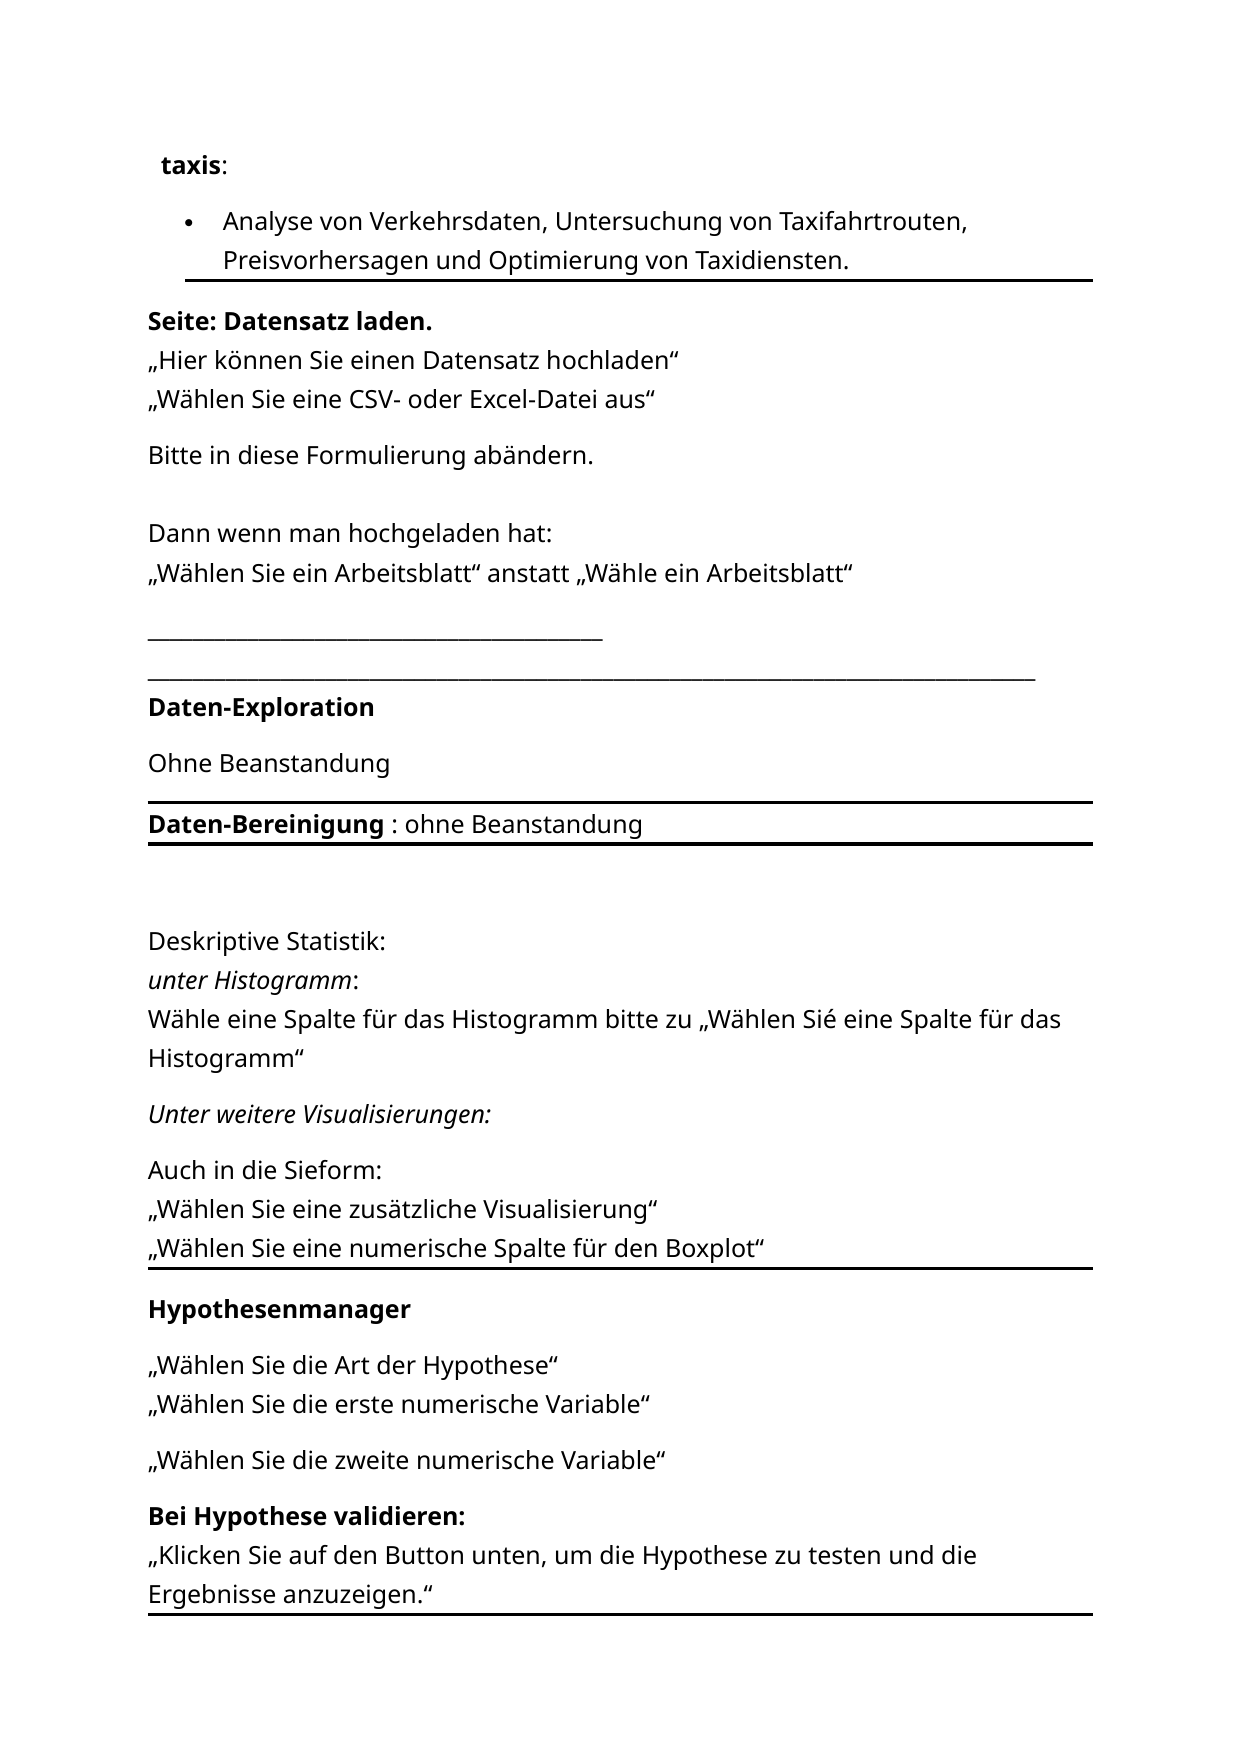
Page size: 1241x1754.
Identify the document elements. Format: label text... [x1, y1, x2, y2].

text Deskriptive Statistik: unter Histogramm: Wähle eine Spalte für das Histogramm bitte zu „Wählen Sié eine Spalte für das Histogramm“ [148, 923, 1093, 1075]
text Daten-Bereinigung : ohne Beanstandung [148, 804, 1093, 842]
text Seite: Datensatz laden. „Hier können Sie einen Datensatz hochladen“ „Wählen Sie eine CSV- oder Excel-Datei aus“ [148, 304, 1093, 416]
text Ohne Beanstandung [148, 745, 1093, 779]
text Unter weitere Visualisierungen: [148, 1097, 1093, 1131]
text _________________________________________ ________________________________________________________________________________ Daten-Exploration [148, 611, 1093, 723]
text Auch in die Sieform: „Wählen Sie eine zusätzliche Visualisierung“ „Wählen Sie eine numerische Spalte für den Boxplot“ [148, 1152, 1093, 1267]
text taxis: [148, 148, 1093, 182]
list Analyse von Verkehrsdaten, Untersuchung von Taxifahrtrouten, Preisvorhersagen und Optimierung von Taxidiensten. [185, 203, 1093, 279]
text Hypothesenmanager [148, 1292, 1093, 1326]
text „Wählen Sie die zweite numerische Variable“ [148, 1443, 1093, 1477]
text Bitte in diese Formulierung abändern. Dann wenn man hochgeladen hat: „Wählen Sie ein Arbeitsblatt“ anstatt „Wähle ein Arbeitsblatt“ [148, 438, 1093, 589]
text „Wählen Sie die Art der Hypothese“ „Wählen Sie die erste numerische Variable“ [148, 1348, 1093, 1421]
text Bei Hypothese validieren: „Klicken Sie auf den Button unten, um die Hypothese zu testen und die Ergebnisse anzuzeigen.“ [148, 1498, 1093, 1613]
